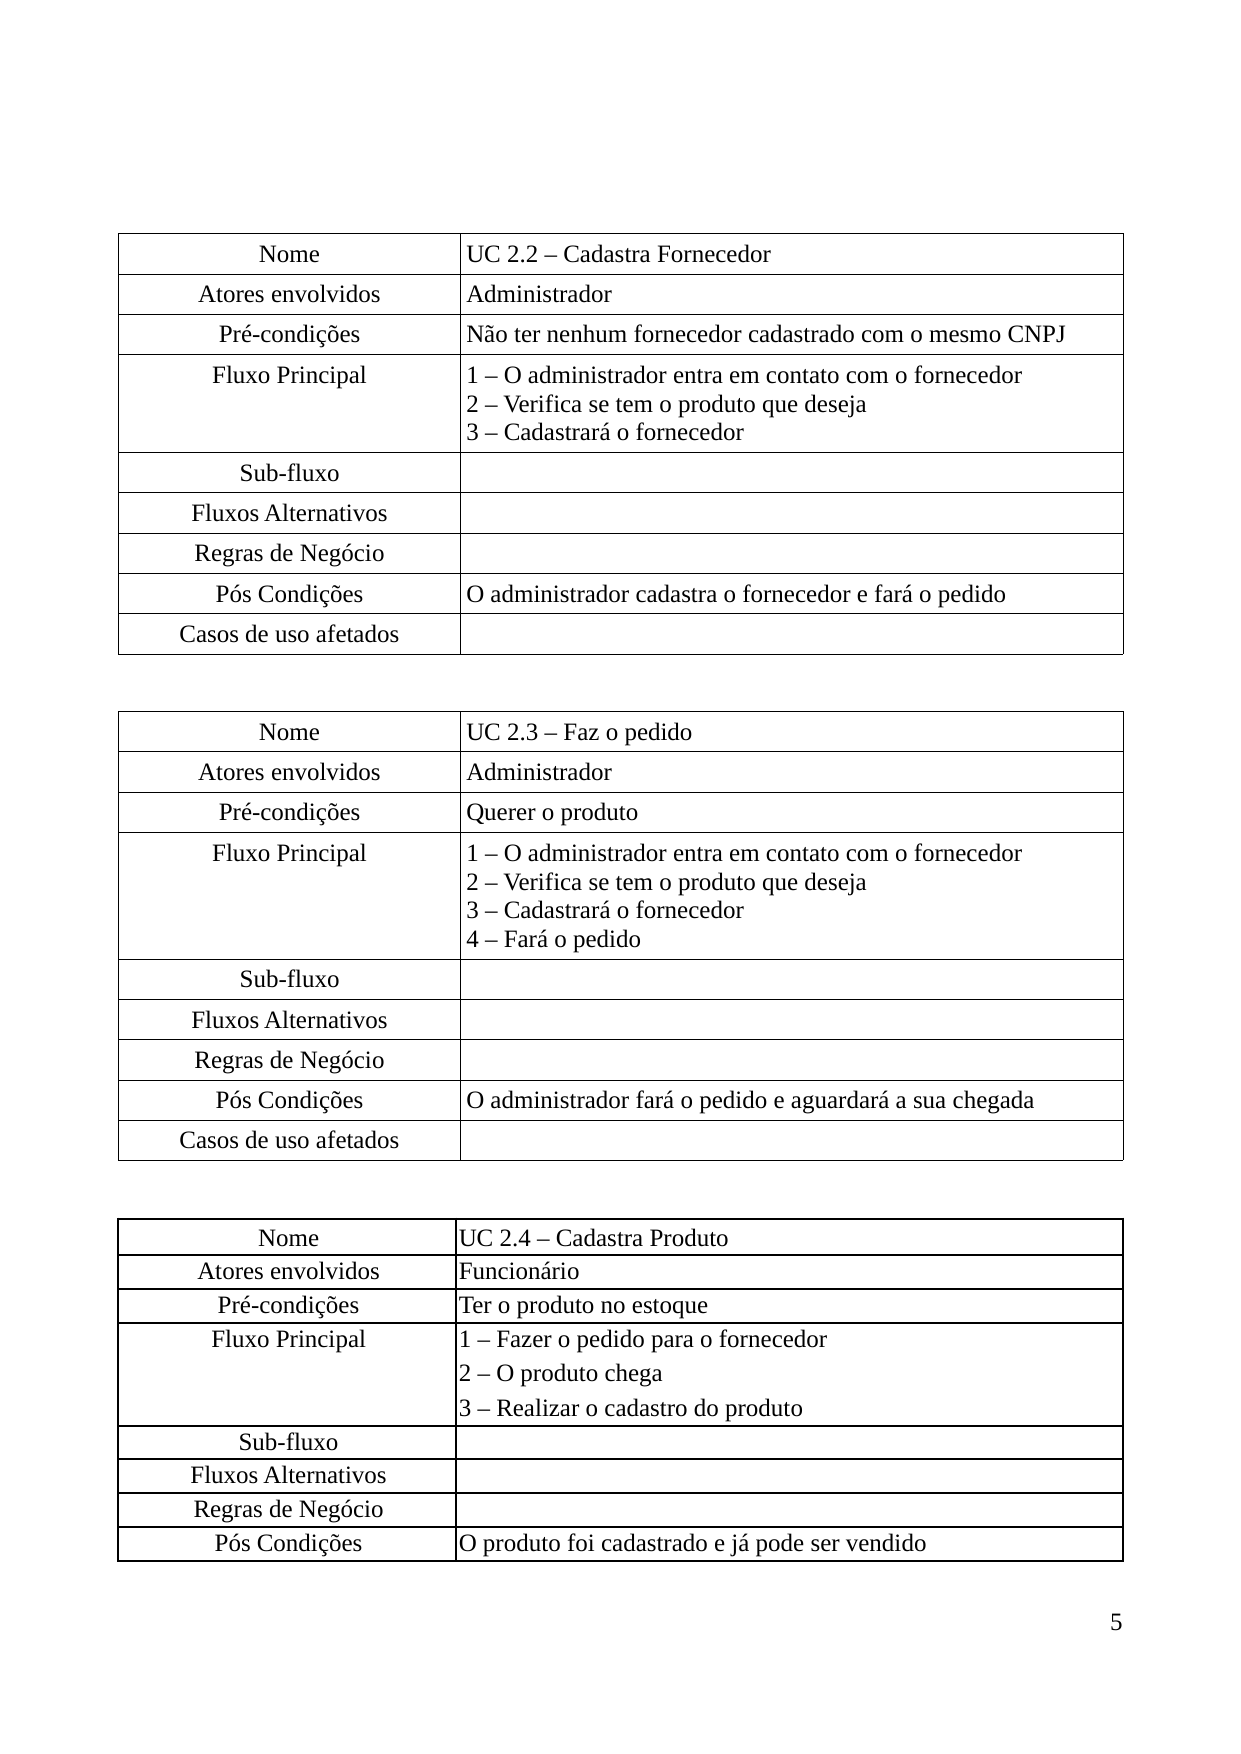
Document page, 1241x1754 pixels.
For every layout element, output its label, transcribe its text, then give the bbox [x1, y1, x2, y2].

table_cell [461, 534, 1123, 573]
table_cell Não ter nenhum fornecedor cadastrado com o mesmo CNPJ [461, 315, 1123, 354]
table_cell O administrador cadastra o fornecedor e fará o pedido [461, 574, 1123, 613]
table_cell [461, 453, 1123, 492]
table_cell [457, 1427, 1122, 1458]
table_cell Fluxo Principal [119, 1324, 455, 1424]
table_cell 1 – Fazer o pedido para o fornecedor 2 – O produto chega 3 – Realizar o cadastro do produto [457, 1324, 1122, 1424]
table_cell Administrador [461, 752, 1123, 792]
table_cell 1 – O administrador entra em contato com o fornecedor 2 – Verifica se tem o produto que deseja 3 – Cadastrará o fornecedor [461, 355, 1123, 452]
table_cell Atores envolvidos [119, 275, 460, 314]
table_cell [461, 960, 1123, 999]
table_cell Pós Condições [119, 1528, 455, 1559]
table_cell Administrador [461, 275, 1123, 314]
table_cell [461, 493, 1123, 532]
table_cell [457, 1460, 1122, 1492]
table_cell Fluxo Principal [119, 355, 460, 452]
table_cell Fluxos Alternativos [119, 1460, 455, 1492]
table_header Nome [119, 712, 460, 751]
table_cell Funcionário [457, 1256, 1122, 1288]
table_header UC 2.2 – Cadastra Fornecedor [461, 234, 1123, 273]
table_cell Ter o produto no estoque [457, 1290, 1122, 1322]
table_cell Regras de Negócio [119, 534, 460, 573]
table_cell Sub-fluxo [119, 453, 460, 492]
table_cell [461, 1040, 1123, 1079]
table_cell [457, 1494, 1122, 1526]
table_cell Atores envolvidos [119, 1256, 455, 1288]
table_cell Fluxos Alternativos [119, 493, 460, 532]
table_header UC 2.3 – Faz o pedido [461, 712, 1123, 751]
table_cell O administrador fará o pedido e aguardará a sua chegada [461, 1081, 1123, 1120]
table_cell [461, 614, 1123, 653]
table_header Nome [119, 234, 460, 273]
table_cell Fluxo Principal [119, 833, 460, 958]
table_header UC 2.4 – Cadastra Produto [457, 1220, 1122, 1254]
table_cell [461, 1000, 1123, 1039]
table_cell Pré-condições [119, 315, 460, 354]
table_cell Regras de Negócio [119, 1494, 455, 1526]
table_cell Pré-condições [119, 793, 460, 832]
table_cell Pós Condições [119, 574, 460, 613]
table_cell Atores envolvidos [119, 752, 460, 792]
table_cell Pós Condições [119, 1081, 460, 1120]
table_cell Casos de uso afetados [119, 614, 460, 653]
table_cell [461, 1121, 1123, 1160]
table_cell Querer o produto [461, 793, 1123, 832]
table_cell Fluxos Alternativos [119, 1000, 460, 1039]
table_header Nome [119, 1220, 455, 1254]
table_cell Regras de Negócio [119, 1040, 460, 1079]
table_cell Sub-fluxo [119, 960, 460, 999]
table_cell Casos de uso afetados [119, 1121, 460, 1160]
table_cell Sub-fluxo [119, 1427, 455, 1458]
table_cell O produto foi cadastrado e já pode ser vendido [457, 1528, 1122, 1559]
table_cell 1 – O administrador entra em contato com o fornecedor 2 – Verifica se tem o produto que deseja 3 – Cadastrará o fornecedor 4 – Fará o pedido [461, 833, 1123, 958]
table_cell Pré-condições [119, 1290, 455, 1322]
